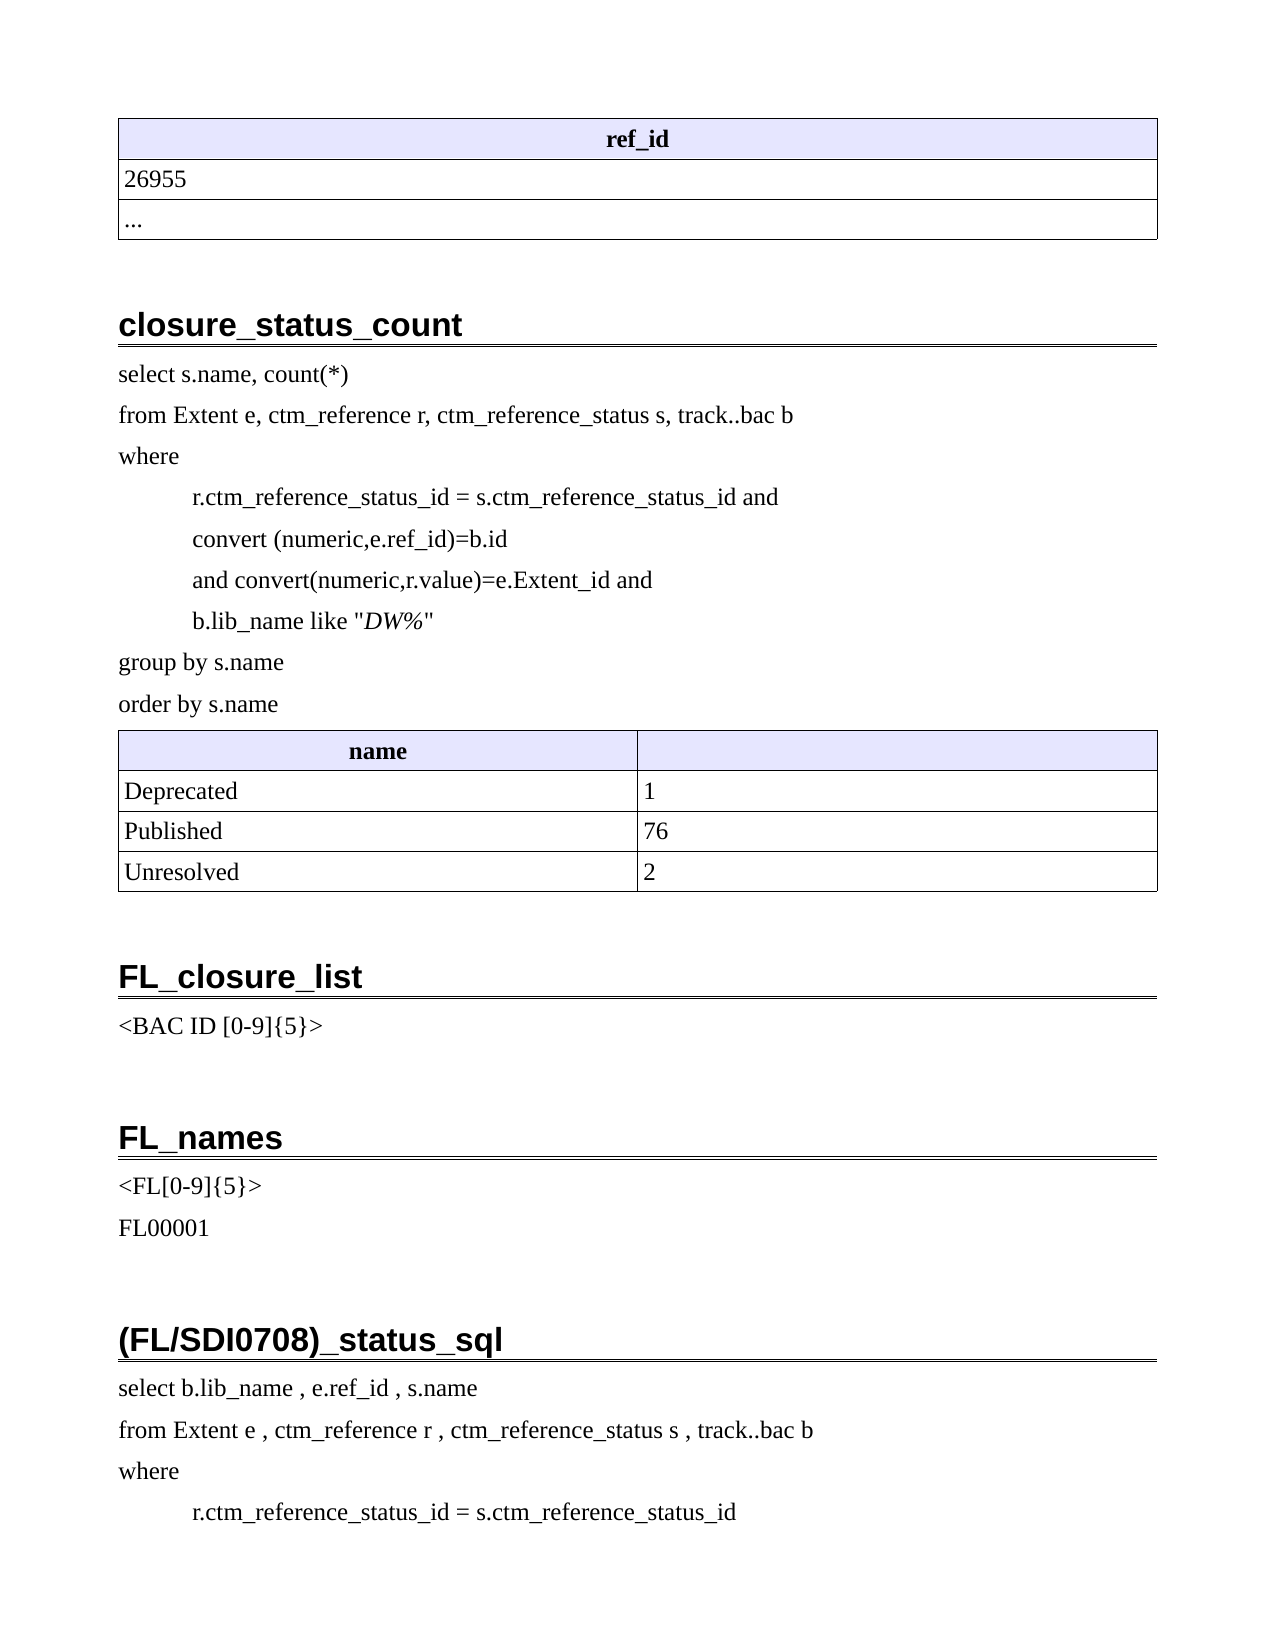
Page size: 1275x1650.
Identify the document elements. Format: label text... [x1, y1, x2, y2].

table_cell 76 [638, 812, 1157, 851]
table_cell 1 [638, 771, 1157, 811]
table_header name [119, 731, 637, 770]
text order by s.name [118, 689, 1157, 717]
text select b.lib_name , e.ref_id , s.name [118, 1373, 1157, 1402]
table_header ref_id [119, 119, 1157, 158]
text where [118, 1456, 1157, 1485]
table_header [638, 731, 1157, 770]
text b.lib_name like "DW%" [118, 606, 1157, 635]
text where [118, 441, 1157, 470]
text <FL[0-9]{5}> [118, 1171, 1157, 1200]
table_cell 26955 [119, 160, 1157, 199]
subtitle (FL/SDI0708)_status_sql [118, 1320, 1157, 1359]
table_cell Deprecated [119, 771, 637, 811]
table_cell 2 [638, 852, 1157, 891]
text from Extent e, ctm_reference r, ctm_reference_status s, track..bac b [118, 400, 1157, 429]
subtitle FL_names [118, 1118, 1157, 1156]
table_cell Unresolved [119, 852, 637, 891]
table_cell ... [119, 200, 1157, 239]
text select s.name, count(*) [118, 359, 1157, 387]
subtitle closure_status_count [118, 305, 1157, 344]
text group by s.name [118, 647, 1157, 676]
text from Extent e , ctm_reference r , ctm_reference_status s , track..bac b [118, 1415, 1157, 1443]
text convert (numeric,e.ref_id)=b.id [118, 524, 1157, 552]
table_cell Published [119, 812, 637, 851]
text FL00001 [118, 1213, 1157, 1241]
text and convert(numeric,r.value)=e.Extent_id and [118, 565, 1157, 594]
text <BAC ID [0-9]{5}> [118, 1011, 1157, 1039]
subtitle FL_closure_list [118, 957, 1157, 996]
text r.ctm_reference_status_id = s.ctm_reference_status_id [118, 1497, 1157, 1526]
text r.ctm_reference_status_id = s.ctm_reference_status_id and [118, 482, 1157, 511]
